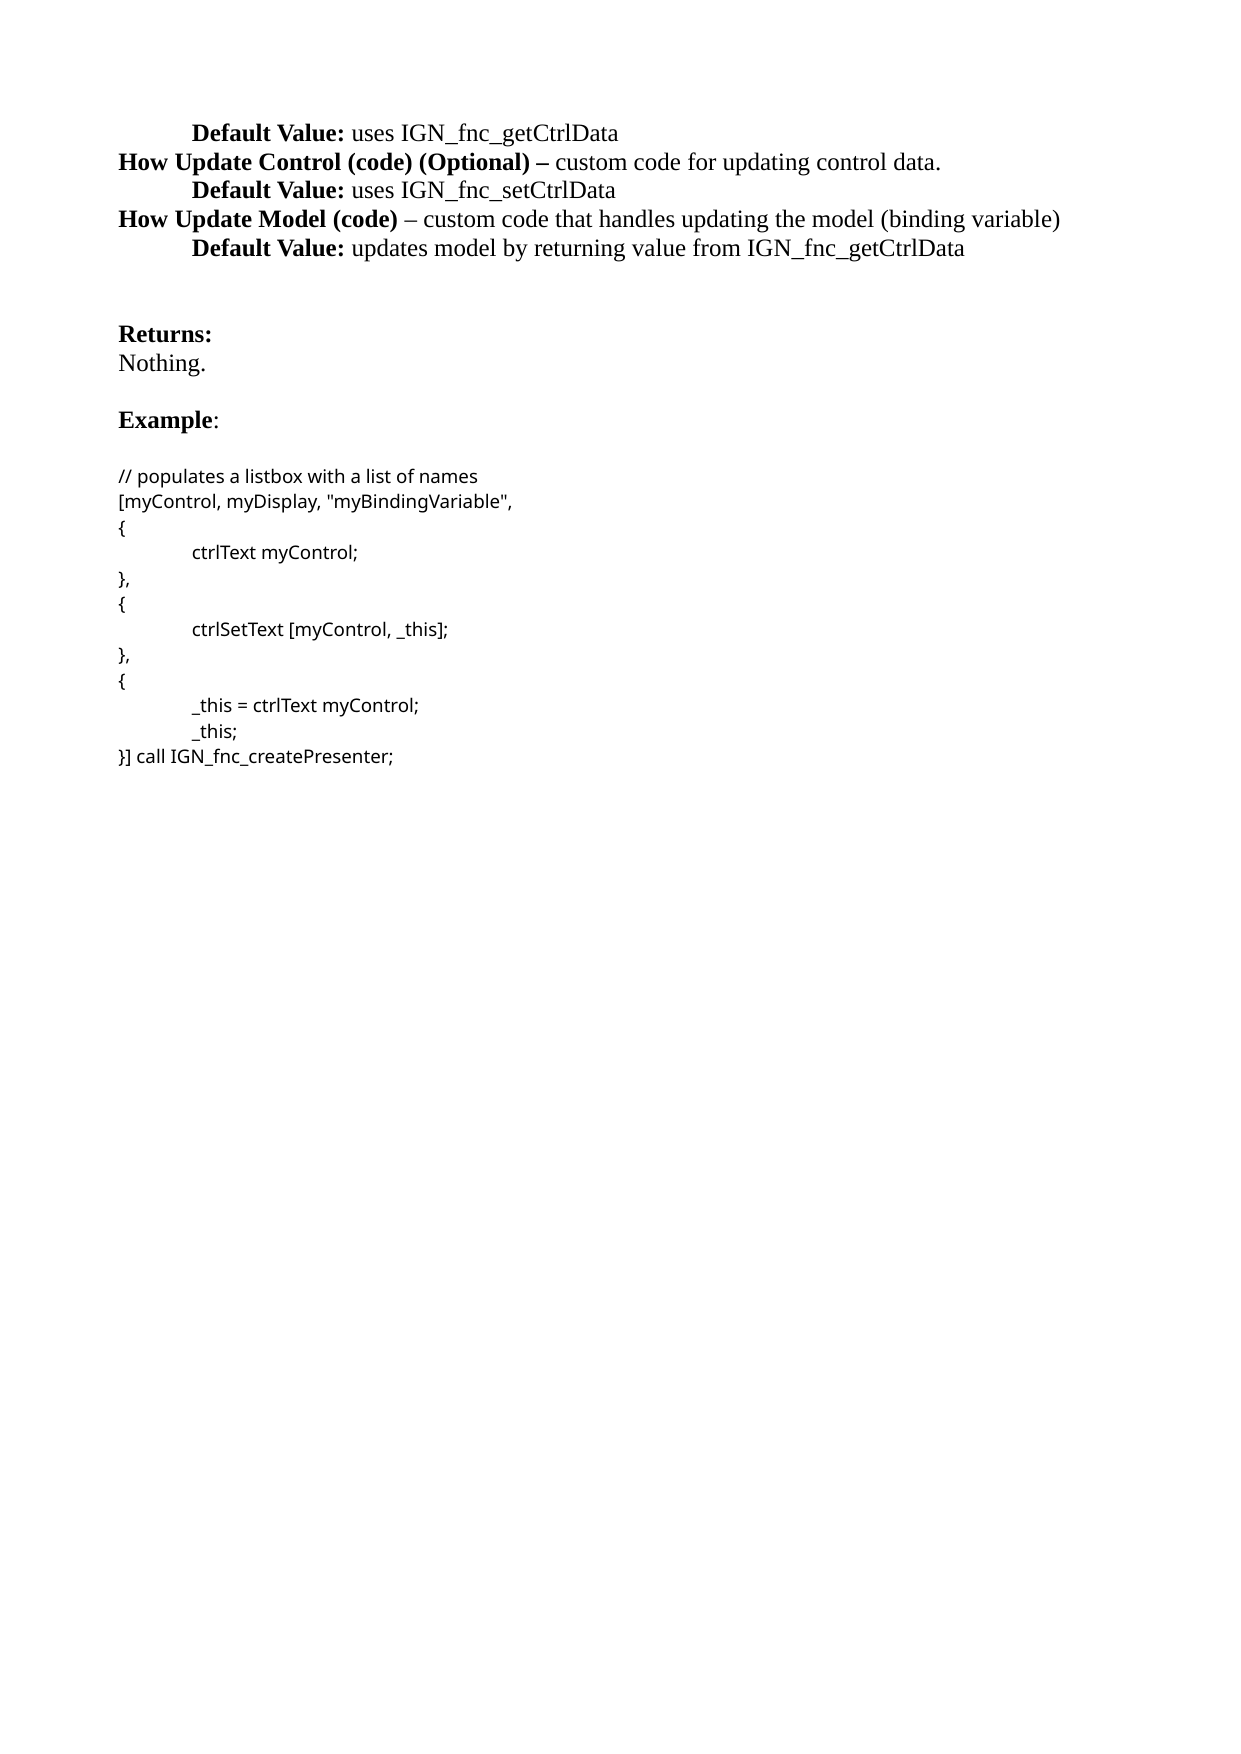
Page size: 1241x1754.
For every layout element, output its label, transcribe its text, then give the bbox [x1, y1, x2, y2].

text }, [118, 642, 1122, 667]
text Default Value: uses IGN_fnc_setCtrlData [118, 176, 1122, 204]
text _this = ctrlText myControl; [118, 693, 1122, 718]
text Default Value: updates model by returning value from IGN_fnc_getCtrlData [118, 233, 1122, 262]
text How Update Model (code) – custom code that handles updating the model (binding variable) [118, 204, 1122, 233]
text How Update Control (code) (Optional) – custom code for updating control data. [118, 147, 1122, 176]
text Nothing. [118, 348, 1122, 377]
text _this; [118, 718, 1122, 744]
text Example: [118, 406, 1122, 434]
text { [118, 591, 1122, 616]
text { [118, 667, 1122, 693]
text ctrlSetText [myControl, _this]; [118, 616, 1122, 642]
text }] call IGN_fnc_createPresenter; [118, 744, 1122, 769]
text ctrlText myControl; [118, 540, 1122, 565]
text }, [118, 565, 1122, 591]
text { [118, 514, 1122, 540]
text // populates a listbox with a list of names [118, 463, 1122, 489]
text [myControl, myDisplay, "myBindingVariable", [118, 489, 1122, 514]
text Returns: [118, 319, 1122, 348]
text Default Value: uses IGN_fnc_getCtrlData [118, 118, 1122, 147]
